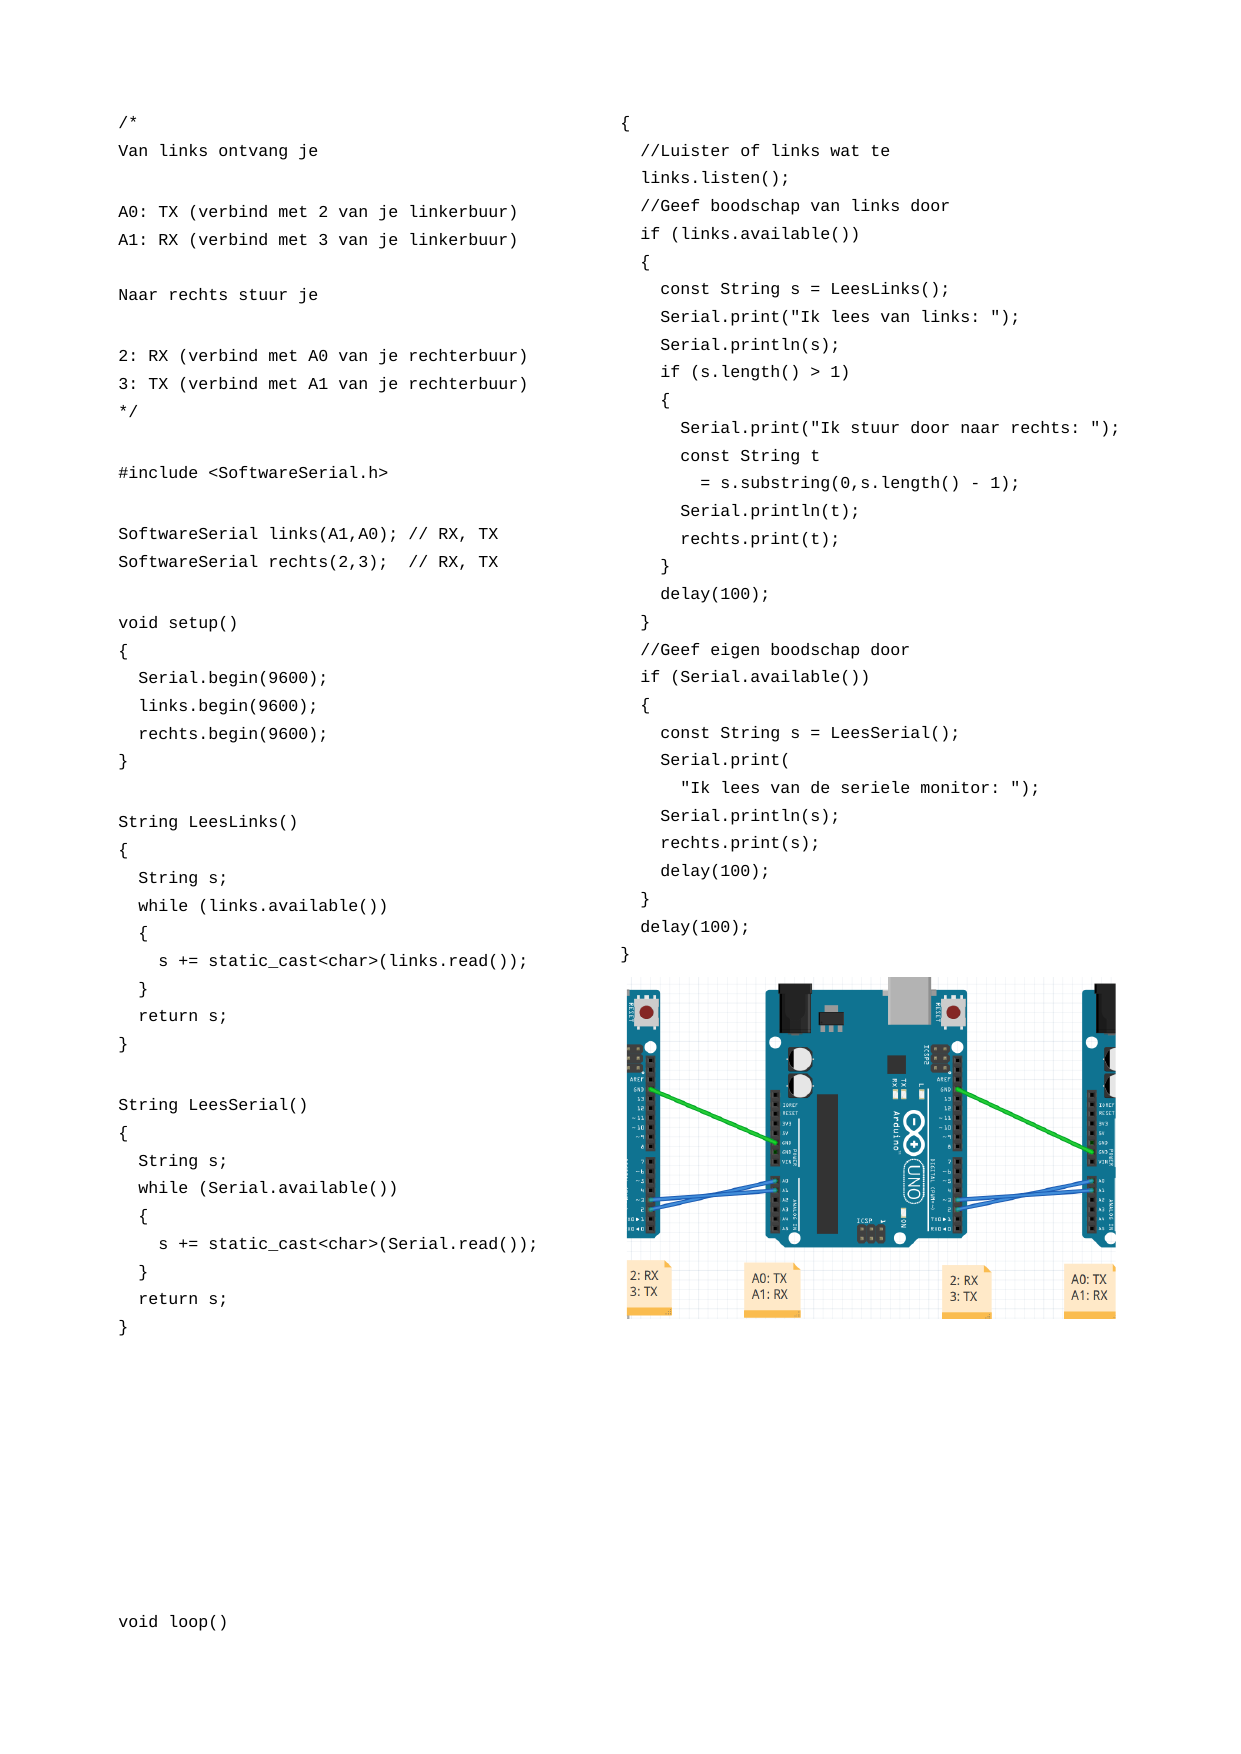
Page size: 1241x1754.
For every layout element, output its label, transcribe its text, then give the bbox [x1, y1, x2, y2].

text A0: TX (verbind met 2 van je linkerbuur) [192, 207, 514, 220]
text = s.substring(0,s.length() - 1); [620, 478, 835, 491]
text Serial.print( [784, 755, 1122, 768]
text SoftwareSerial rechts(2,3); // RX, TX [373, 557, 620, 570]
text String LeesSerial() [118, 1100, 293, 1113]
text delay(100); [755, 866, 1122, 879]
text 3: TX (verbind met A1 van je rechterbuur) [182, 379, 524, 392]
text links.begin(9600); [303, 701, 620, 714]
text rechts.print(t); [620, 534, 805, 547]
text String s; [118, 1156, 620, 1169]
text Serial.println(s); [620, 340, 805, 353]
text "Ik lees van de seriele monitor: "); [620, 783, 1026, 796]
text delay(100); [714, 589, 756, 602]
text if (Serial.available()) [620, 672, 675, 685]
text Naar rechts stuur je [118, 290, 620, 303]
text rechts.begin(9600); [118, 729, 263, 742]
text while (links.available()) [202, 901, 363, 914]
text const String s = LeesLinks(); [935, 284, 1122, 297]
text if (Serial.available()) [865, 672, 1122, 685]
text A0: TX (verbind met 2 van je linkerbuur) [513, 207, 620, 220]
text Serial.begin(9600); [262, 673, 314, 686]
text Serial.print( [620, 755, 785, 768]
text { [620, 395, 1122, 408]
text SoftwareSerial rechts(2,3); // RX, TX [118, 557, 333, 570]
text } [118, 1322, 620, 1335]
text delay(100); [714, 866, 756, 879]
text { [118, 928, 620, 941]
text //Geef eigen boodschap door [620, 644, 1122, 658]
text const String s = LeesLinks(); [620, 284, 925, 297]
text rechts.print(s); [620, 838, 1122, 852]
text } [620, 561, 1122, 574]
text String LeesSerial() [303, 1100, 620, 1113]
text } [118, 756, 620, 769]
text = s.substring(0,s.length() - 1); [1005, 478, 1122, 491]
text Serial.println(s); [825, 340, 1122, 353]
text while (Serial.available()) [118, 1183, 620, 1197]
text delay(100); [694, 922, 736, 935]
text SoftwareSerial links(A1,A0); // RX, TX [118, 529, 323, 542]
text { [620, 700, 1122, 713]
text 2: RX (verbind met A0 van je rechterbuur) [523, 351, 620, 364]
text Serial.println(s); [825, 811, 1122, 824]
text void loop() [223, 1617, 620, 1630]
text } [620, 949, 1122, 962]
text while (links.available()) [118, 901, 203, 914]
text #include <SoftwareSerial.h> [118, 468, 620, 481]
text return s; [118, 1294, 620, 1307]
text links.listen(); [620, 173, 1122, 187]
text A1: RX (verbind met 3 van je linkerbuur) [192, 235, 514, 248]
text delay(100); [620, 589, 715, 602]
text return s; [118, 1011, 620, 1024]
text void loop() [118, 1617, 213, 1630]
text = s.substring(0,s.length() - 1); [955, 478, 1006, 491]
text rechts.print(t); [825, 534, 1122, 547]
text { [118, 1211, 620, 1224]
text Serial.println(t); [620, 506, 825, 519]
text 2: RX (verbind met A0 van je rechterbuur) [118, 351, 183, 364]
text links.begin(9600); [118, 701, 253, 714]
text rechts.begin(9600); [313, 729, 620, 742]
text if (links.available()) [674, 229, 835, 242]
text String LeesLinks() [118, 817, 620, 831]
text if (links.available()) [620, 229, 675, 242]
text //Luister of links wat te [620, 146, 1122, 159]
picture [626, 977, 1116, 1319]
text s += static_cast<char>(Serial.read()); [382, 1239, 503, 1252]
text rechts.begin(9600); [262, 729, 314, 742]
text = s.substring(0,s.length() - 1); [834, 478, 945, 491]
text delay(100); [755, 589, 1122, 602]
text /* [118, 118, 620, 131]
text if (Serial.available()) [674, 672, 845, 685]
text } [620, 894, 1122, 907]
text { [118, 1128, 620, 1141]
text while (links.available()) [383, 901, 620, 914]
text delay(100); [735, 922, 1122, 935]
text 3: TX (verbind met A1 van je rechterbuur) [118, 379, 183, 392]
text //Geef boodschap van links door [620, 201, 1122, 214]
text { [620, 257, 1122, 270]
text void setup() [233, 618, 620, 631]
text { [118, 845, 620, 858]
text A1: RX (verbind met 3 van je linkerbuur) [118, 235, 193, 248]
text } [118, 984, 620, 997]
text s += static_cast<char>(Serial.read()); [523, 1239, 620, 1252]
text void setup() [118, 618, 223, 631]
text } [620, 617, 1122, 630]
text 3: TX (verbind met A1 van je rechterbuur) [523, 379, 620, 392]
text SoftwareSerial links(A1,A0); // RX, TX [322, 529, 384, 542]
text Serial.begin(9600); [118, 673, 263, 686]
text if (links.available()) [855, 229, 1122, 242]
text */ [118, 407, 620, 420]
text s += static_cast<char>(Serial.read()); [118, 1239, 383, 1252]
text Serial.print("Ik lees van links: "); [784, 312, 1006, 325]
text Serial.println(t); [845, 506, 1122, 519]
text Serial.print("Ik lees van links: "); [620, 312, 785, 325]
text A1: RX (verbind met 3 van je linkerbuur) [513, 235, 620, 248]
text 2: RX (verbind met A0 van je rechterbuur) [182, 351, 524, 364]
text delay(100); [620, 922, 695, 935]
text String s; [118, 873, 620, 886]
text s += static_cast<char>(links.read()); [513, 956, 620, 969]
text const String t [620, 451, 1122, 464]
text links.begin(9600); [252, 701, 304, 714]
text } [118, 1039, 620, 1052]
text { [620, 118, 1122, 131]
text Serial.println(s); [620, 811, 805, 824]
text delay(100); [620, 866, 715, 879]
text SoftwareSerial links(A1,A0); // RX, TX [383, 529, 620, 542]
text if (s.length() > 1) [620, 367, 1122, 381]
text const String s = LeesSerial(); [620, 728, 935, 741]
text Serial.print("Ik lees van links: "); [1005, 312, 1122, 325]
text s += static_cast<char>(links.read()); [118, 956, 383, 969]
text s += static_cast<char>(links.read()); [382, 956, 493, 969]
text const String s = LeesSerial(); [945, 728, 1122, 741]
text A0: TX (verbind met 2 van je linkerbuur) [118, 207, 193, 220]
text Serial.print("Ik stuur door naar rechts: "); [620, 423, 805, 436]
text Serial.begin(9600); [313, 673, 620, 686]
text Van links ontvang je [118, 146, 620, 159]
text Serial.print("Ik stuur door naar rechts: "); [804, 423, 1106, 436]
text { [118, 646, 620, 659]
text "Ik lees van de seriele monitor: "); [1025, 783, 1122, 796]
text } [118, 1267, 620, 1280]
